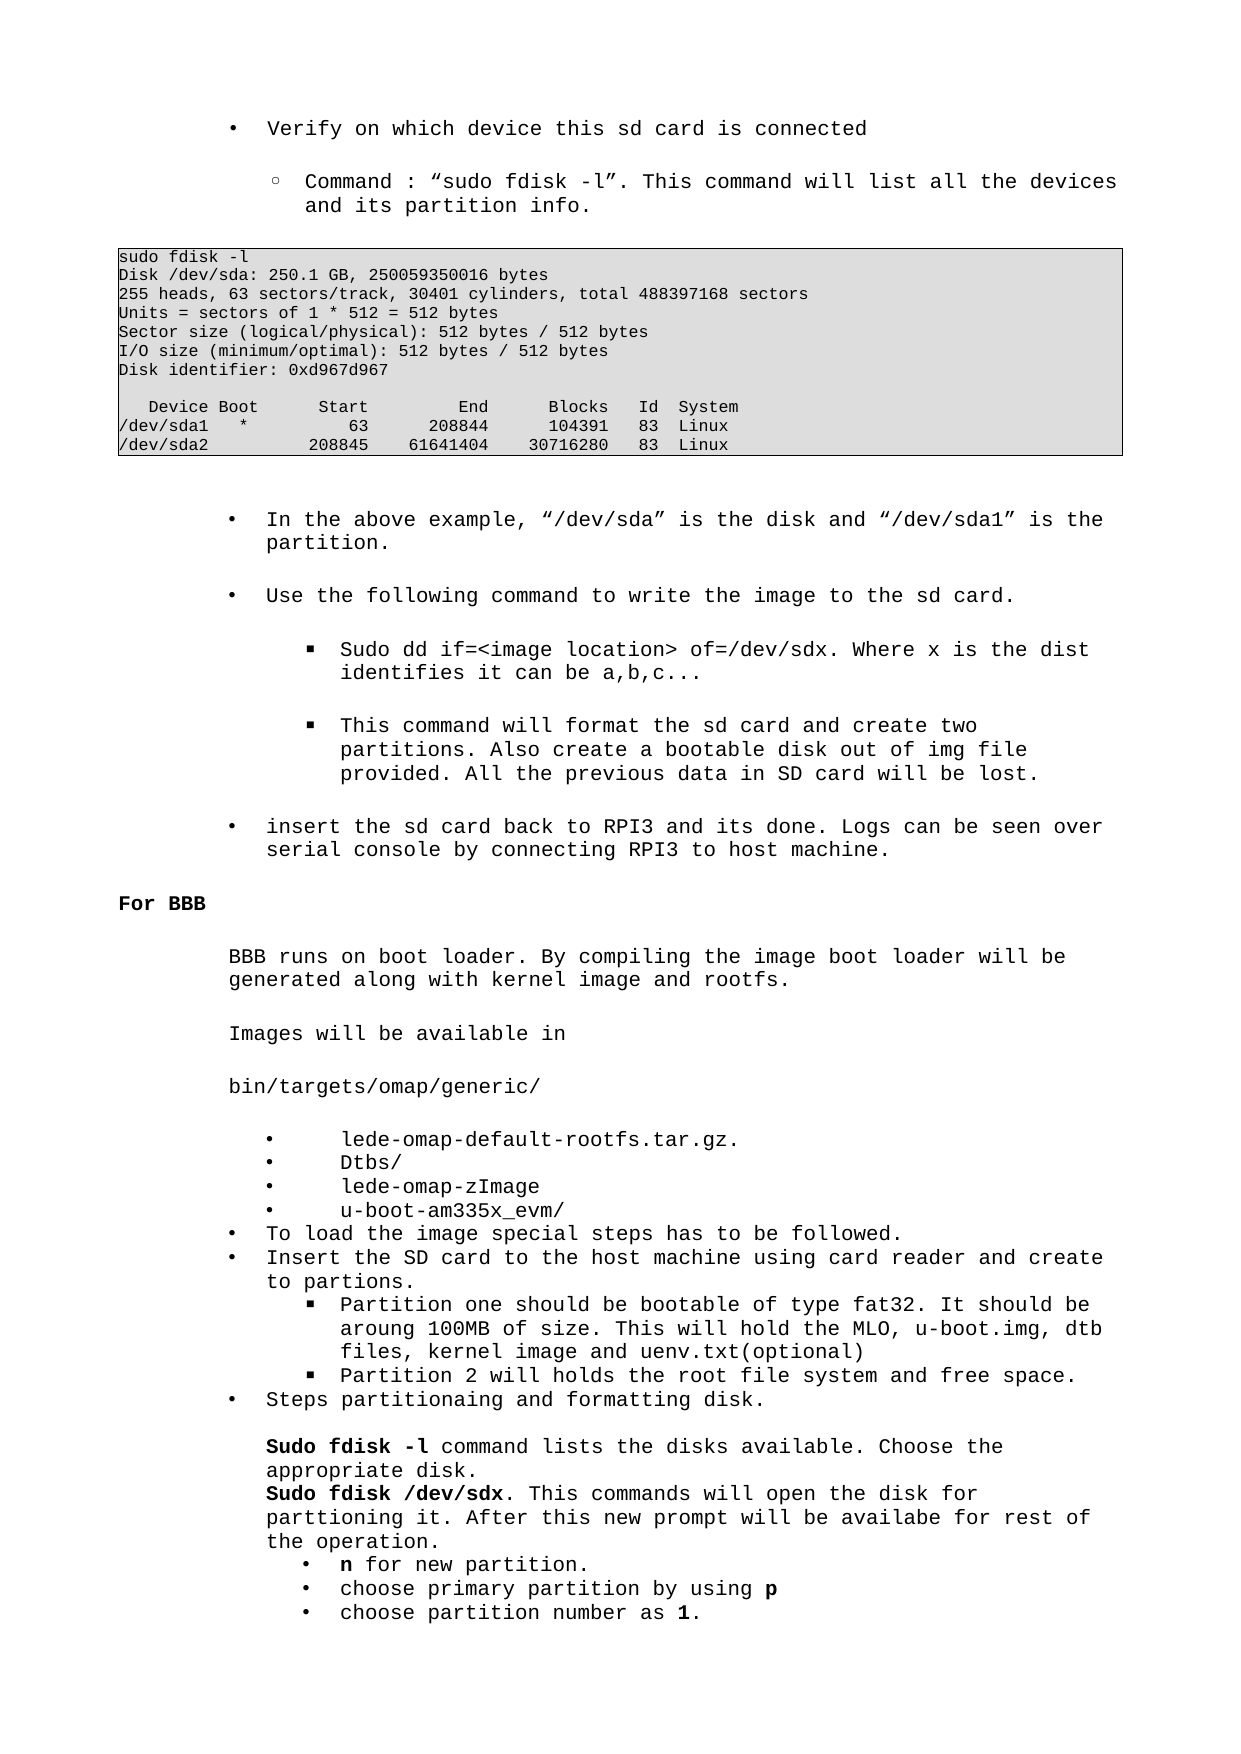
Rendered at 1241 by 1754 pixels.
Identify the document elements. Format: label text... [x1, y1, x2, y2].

list lede-omap-zImage [266, 1176, 1122, 1200]
list Verify on which device this sd card is connected [229, 118, 1122, 142]
text Disk identifier: 0xd967d967 [119, 361, 1122, 380]
list Partition one should be bootable of type fat32. It should be aroung 100MB of size. This will hold the MLO, u-boot.img, dtb files, kernel image and uenv.txt(optional) [302, 1294, 1122, 1365]
list n for new partition. [302, 1554, 1122, 1578]
text Disk /dev/sda: 250.1 GB, 250059350016 bytes [119, 267, 1122, 286]
list choose primary partition by using p [302, 1578, 1122, 1602]
list Sudo fdisk -l command lists the disks available. Choose the appropriate disk. [228, 1436, 1122, 1483]
list Use the following command to write the image to the sd card. [228, 586, 1122, 609]
list insert the sd card back to RPI3 and its done. Logs can be seen over serial console by connecting RPI3 to host machine. [228, 816, 1122, 863]
text I/O size (minimum/optimal): 512 bytes / 512 bytes [119, 342, 1122, 361]
text Device Boot Start End Blocks Id System [119, 399, 1122, 418]
text sudo fdisk -l [119, 249, 1122, 267]
list Dtbs/ [266, 1152, 1122, 1176]
list u-boot-am335x_evm/ [266, 1200, 1122, 1223]
list Insert the SD card to the host machine using card reader and create to partions. [228, 1247, 1122, 1294]
text /dev/sda2 208845 61641404 30716280 83 Linux [119, 437, 1122, 455]
list choose partition number as 1. [302, 1602, 1122, 1625]
list In the above example, “/dev/sda” is the disk and “/dev/sda1” is the partition. [228, 509, 1122, 556]
list bin/targets/omap/generic/ [228, 1076, 1122, 1099]
list To load the image special steps has to be followed. [228, 1223, 1122, 1247]
list Sudo dd if=<image location> of=/dev/sdx. Where x is the dist identifies it can be a,b,c... [302, 639, 1122, 686]
list Images will be available in [228, 1022, 1122, 1046]
text Sector size (logical/physical): 512 bytes / 512 bytes [119, 323, 1122, 342]
text For BBB [118, 893, 1122, 916]
list Partition 2 will holds the root file system and free space. [302, 1365, 1122, 1389]
list BBB runs on boot loader. By compiling the image boot loader will be generated along with kernel image and rootfs. [228, 946, 1122, 993]
text 255 heads, 63 sectors/track, 30401 cylinders, total 488397168 sectors [119, 286, 1122, 304]
list Steps partitionaing and formatting disk. [228, 1389, 1122, 1412]
text /dev/sda1 * 63 208844 104391 83 Linux [119, 418, 1122, 437]
list This command will format the sd card and create two partitions. Also create a bootable disk out of img file provided. All the previous data in SD card will be lost. [302, 715, 1122, 786]
list lede-omap-default-rootfs.tar.gz. [266, 1129, 1122, 1152]
list Sudo fdisk /dev/sdx. This commands will open the disk for parttioning it. After this new prompt will be availabe for rest of the operation. [228, 1483, 1122, 1554]
list Command : “sudo fdisk -l”. This command will list all the devices and its partition info. [267, 171, 1122, 218]
text Units = sectors of 1 * 512 = 512 bytes [119, 304, 1122, 323]
